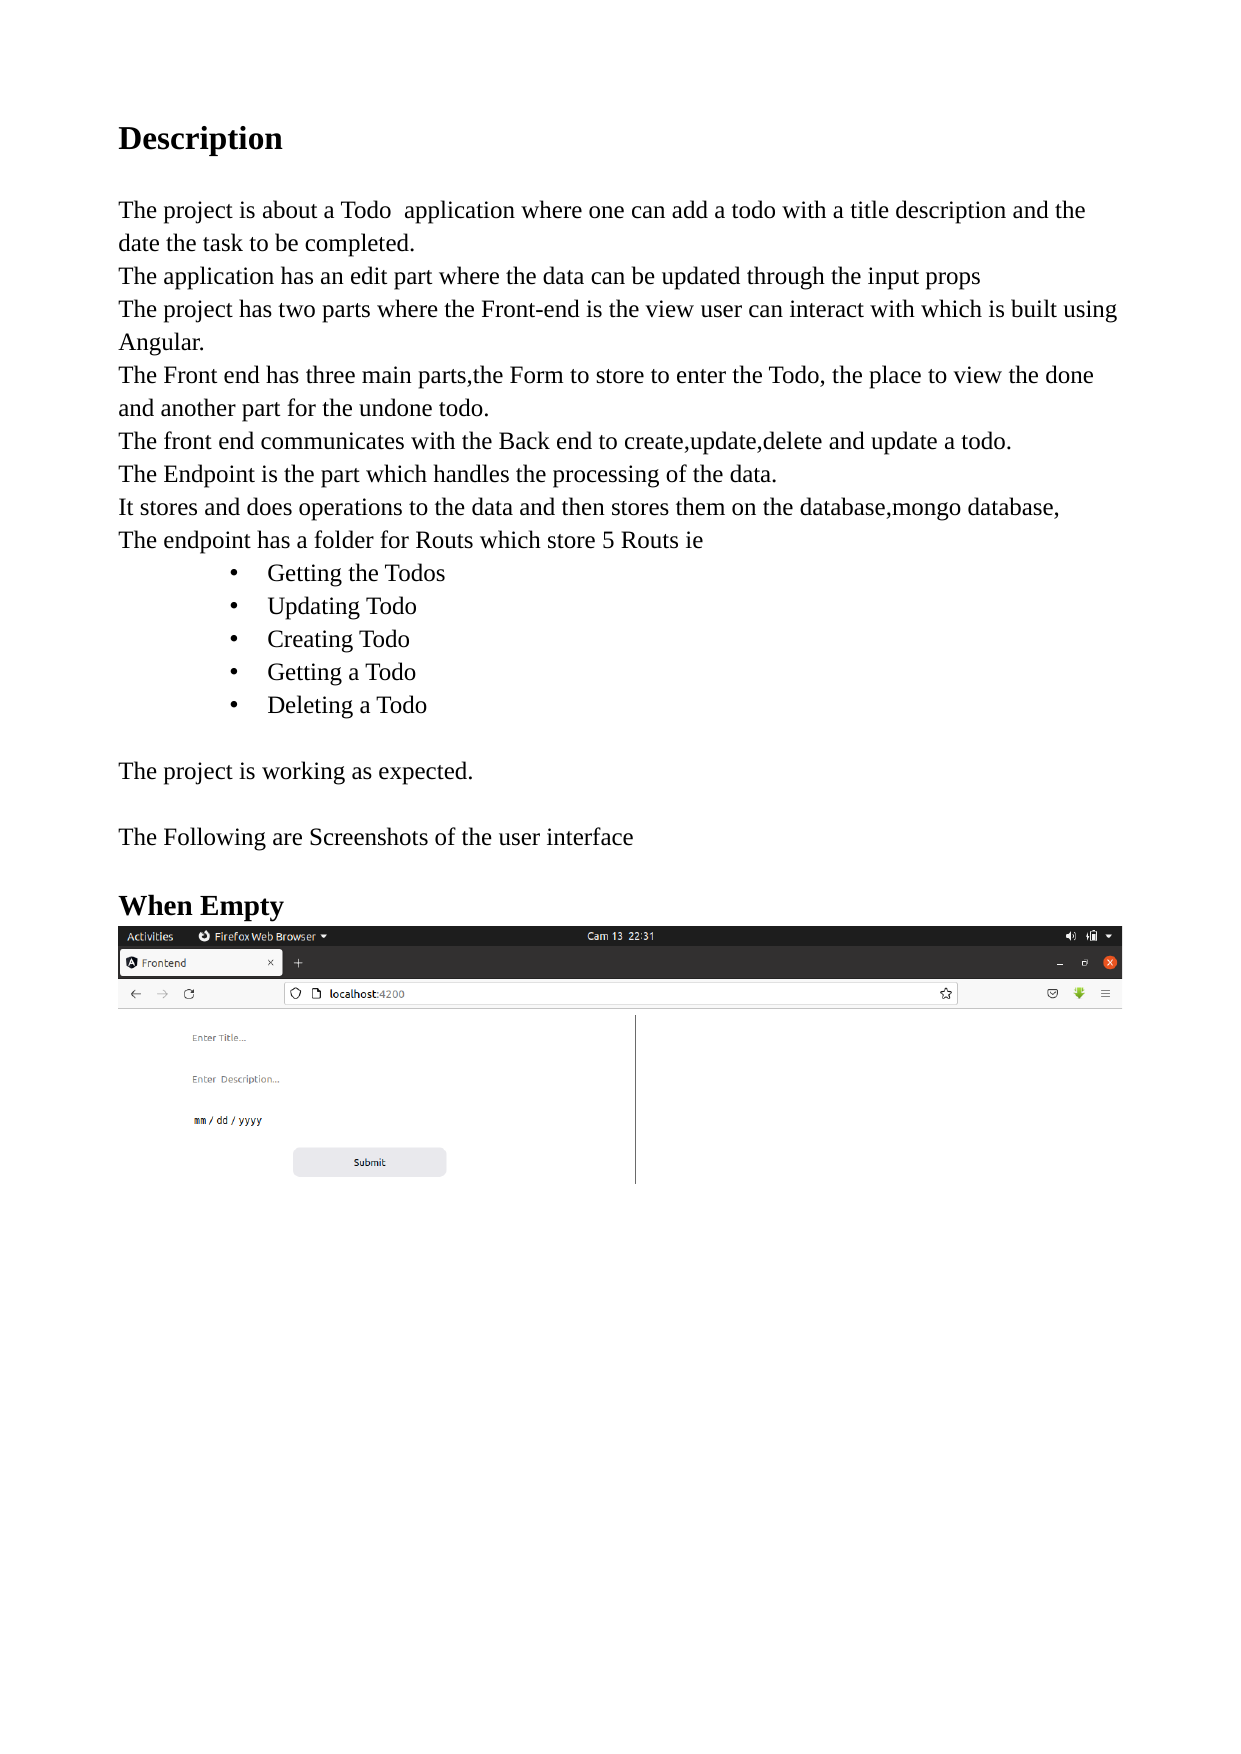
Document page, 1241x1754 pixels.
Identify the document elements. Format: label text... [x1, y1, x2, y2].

text Description [118, 118, 1122, 156]
list Deleting a Todo [229, 690, 1122, 719]
text The application has an edit part where the data can be updated through the input props [118, 261, 1122, 289]
text The Front end has three main parts,the Form to store to enter the Todo, the place to view the done and another part for the undone todo. [118, 360, 1122, 422]
text The Following are Screenshots of the user interface [118, 822, 1122, 851]
text The project has two parts where the Front-end is the view user can interact with which is built using Angular. [118, 294, 1122, 356]
text The front end communicates with the Back end to create,update,delete and update a todo. [118, 426, 1122, 455]
text When Empty [118, 888, 1122, 922]
text The Endpoint is the part which handles the processing of the data. [118, 459, 1122, 488]
text The endpoint has a folder for Routs which store 5 Routs ie [118, 525, 1122, 554]
list Getting the Todos [229, 558, 1122, 587]
picture [118, 926, 1123, 1492]
list Creating Todo [229, 624, 1122, 653]
text The project is working as expected. [118, 756, 1122, 785]
text The project is about a Todo application where one can add a todo with a title description and the date the task to be completed. [118, 195, 1122, 257]
list Getting a Todo [229, 657, 1122, 686]
list Updating Todo [229, 591, 1122, 620]
text It stores and does operations to the data and then stores them on the database,mongo database, [118, 492, 1122, 521]
